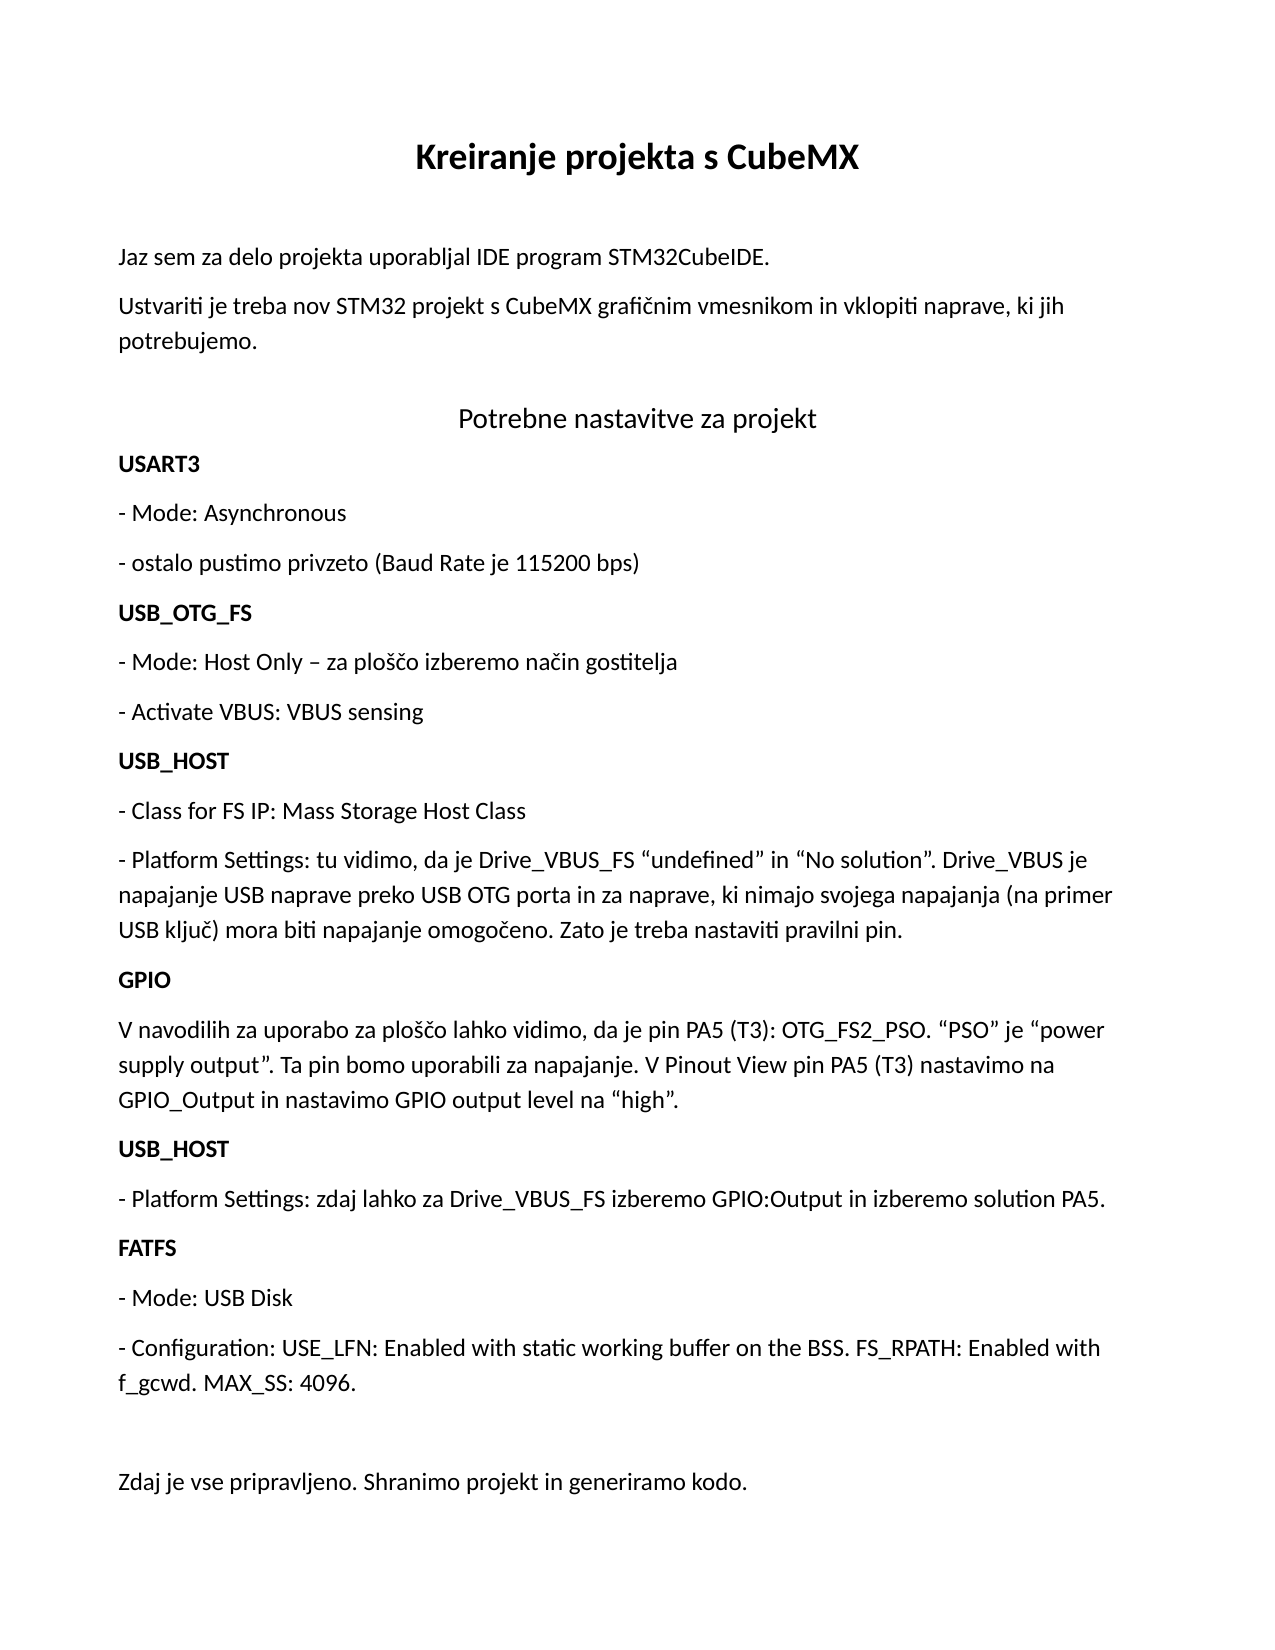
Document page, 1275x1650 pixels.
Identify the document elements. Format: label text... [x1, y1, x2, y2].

text Jaz sem za delo projekta uporabljal IDE program STM32CubeIDE. [118, 241, 1157, 271]
text USB_HOST [118, 1133, 1157, 1164]
text GPIO [118, 964, 1157, 995]
text - Platform Settings: tu vidimo, da je Drive_VBUS_FS “undefined” in “No solution”. Drive_VBUS je napajanje USB naprave preko USB OTG porta in za naprave, ki nimajo svojega napajanja (na primer USB ključ) mora biti napajanje omogočeno. Zato je treba nastaviti pravilni pin. [118, 844, 1157, 945]
subtitle Kreiranje projekta s CubeMX [118, 133, 1157, 178]
text Zdaj je vse pripravljeno. Shranimo projekt in generiramo kodo. [118, 1466, 1157, 1496]
text - Class for FS IP: Mass Storage Host Class [118, 795, 1157, 826]
text - ostalo pustimo privzeto (Baud Rate je 115200 bps) [118, 547, 1157, 578]
text Ustvariti je treba nov STM32 projekt s CubeMX grafičnim vmesnikom in vklopiti naprave, ki jih potrebujemo. [118, 290, 1157, 356]
text FATFS [118, 1232, 1157, 1263]
text USB_HOST [118, 745, 1157, 776]
subtitle Potrebne nastavitve za projekt [118, 400, 1157, 435]
text - Mode: USB Disk [118, 1282, 1157, 1313]
text - Mode: Asynchronous [118, 497, 1157, 528]
text - Configuration: USE_LFN: Enabled with static working buffer on the BSS. FS_RPATH: Enabled with f_gcwd. MAX_SS: 4096. [118, 1332, 1157, 1397]
text - Platform Settings: zdaj lahko za Drive_VBUS_FS izberemo GPIO:Output in izberemo solution PA5. [118, 1183, 1157, 1213]
text - Activate VBUS: VBUS sensing [118, 696, 1157, 726]
text - Mode: Host Only – za ploščo izberemo način gostitelja [118, 646, 1157, 677]
text USART3 [118, 448, 1157, 478]
text USB_OTG_FS [118, 597, 1157, 627]
text V navodilih za uporabo za ploščo lahko vidimo, da je pin PA5 (T3): OTG_FS2_PSO. “PSO” je “power supply output”. Ta pin bomo uporabili za napajanje. V Pinout View pin PA5 (T3) nastavimo na GPIO_Output in nastavimo GPIO output level na “high”. [118, 1014, 1157, 1114]
